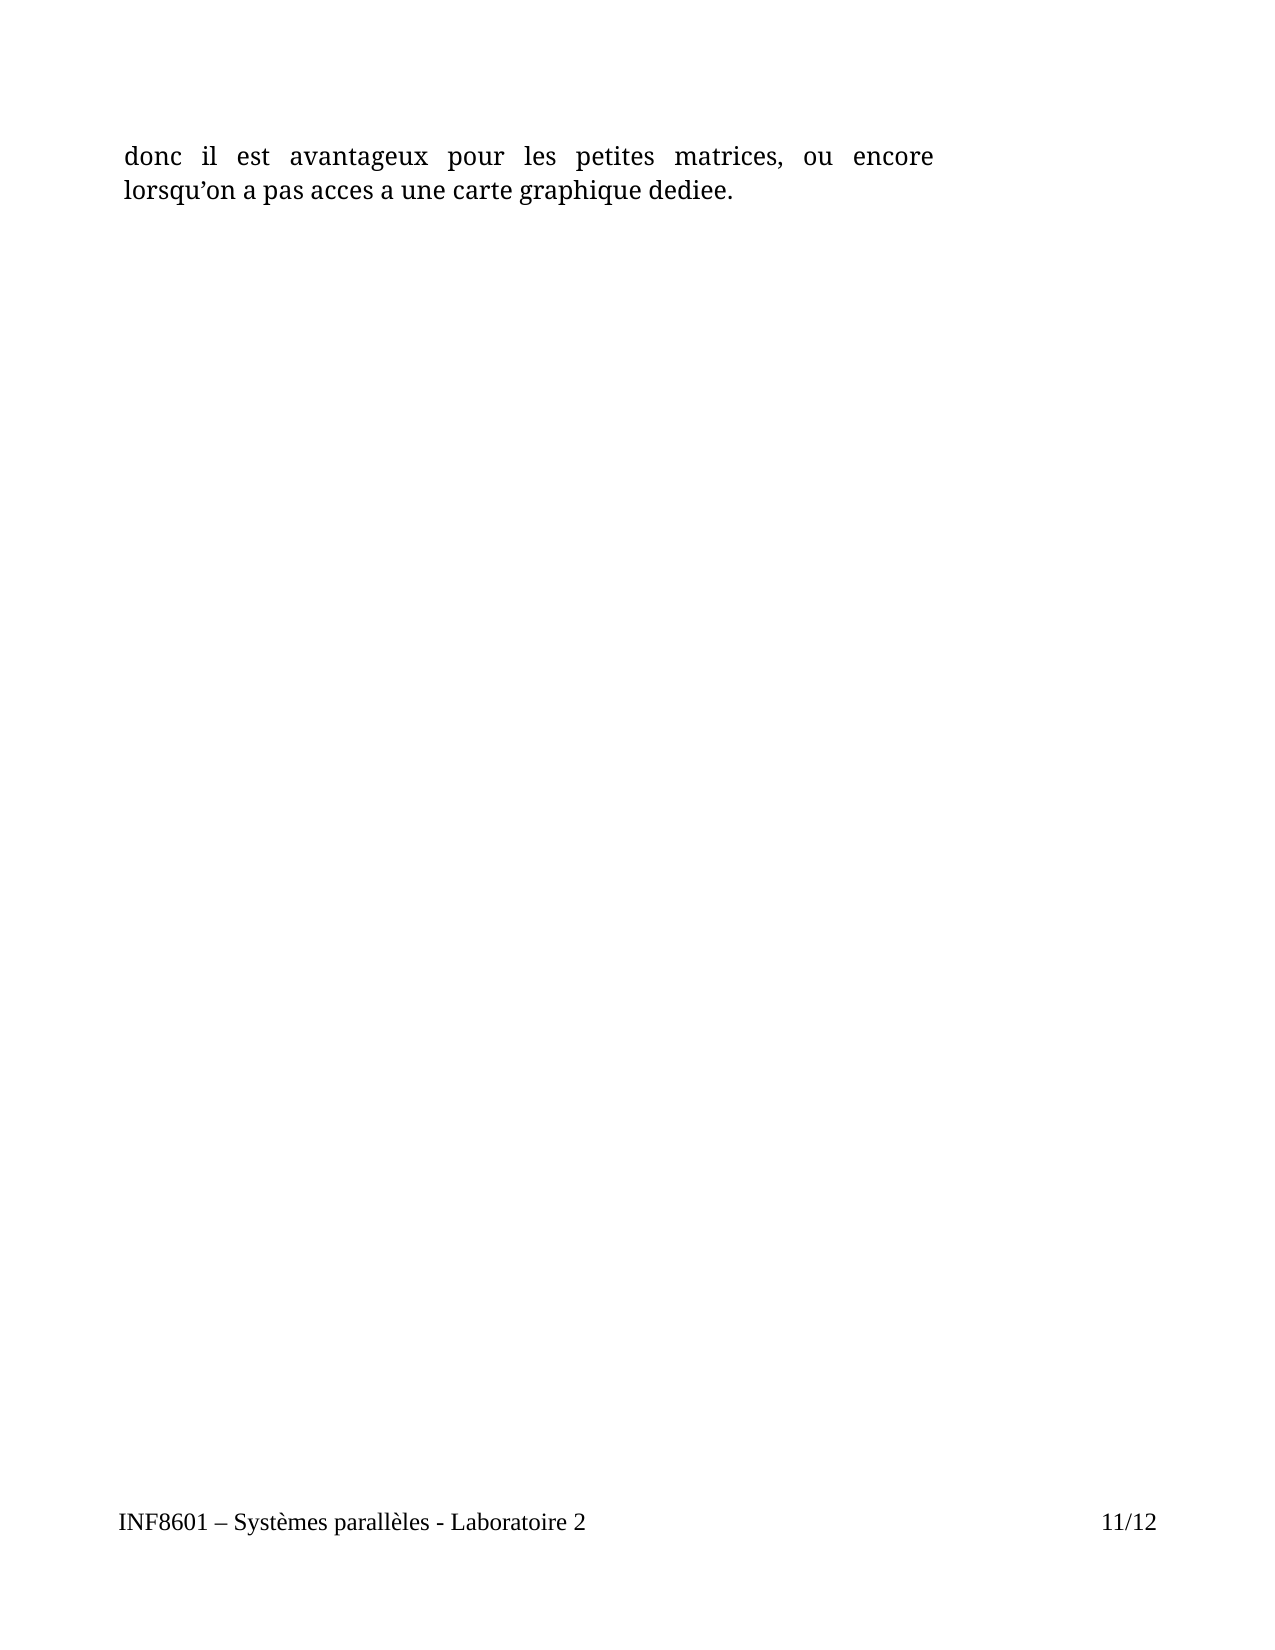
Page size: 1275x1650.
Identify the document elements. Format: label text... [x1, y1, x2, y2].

table_cell [1049, 118, 1157, 228]
table_cell donc il est avantageux pour les petites matrices, ou encore lorsqu’on a pas acces a une carte graphique dediee. [118, 118, 941, 228]
table_cell [941, 118, 1049, 228]
